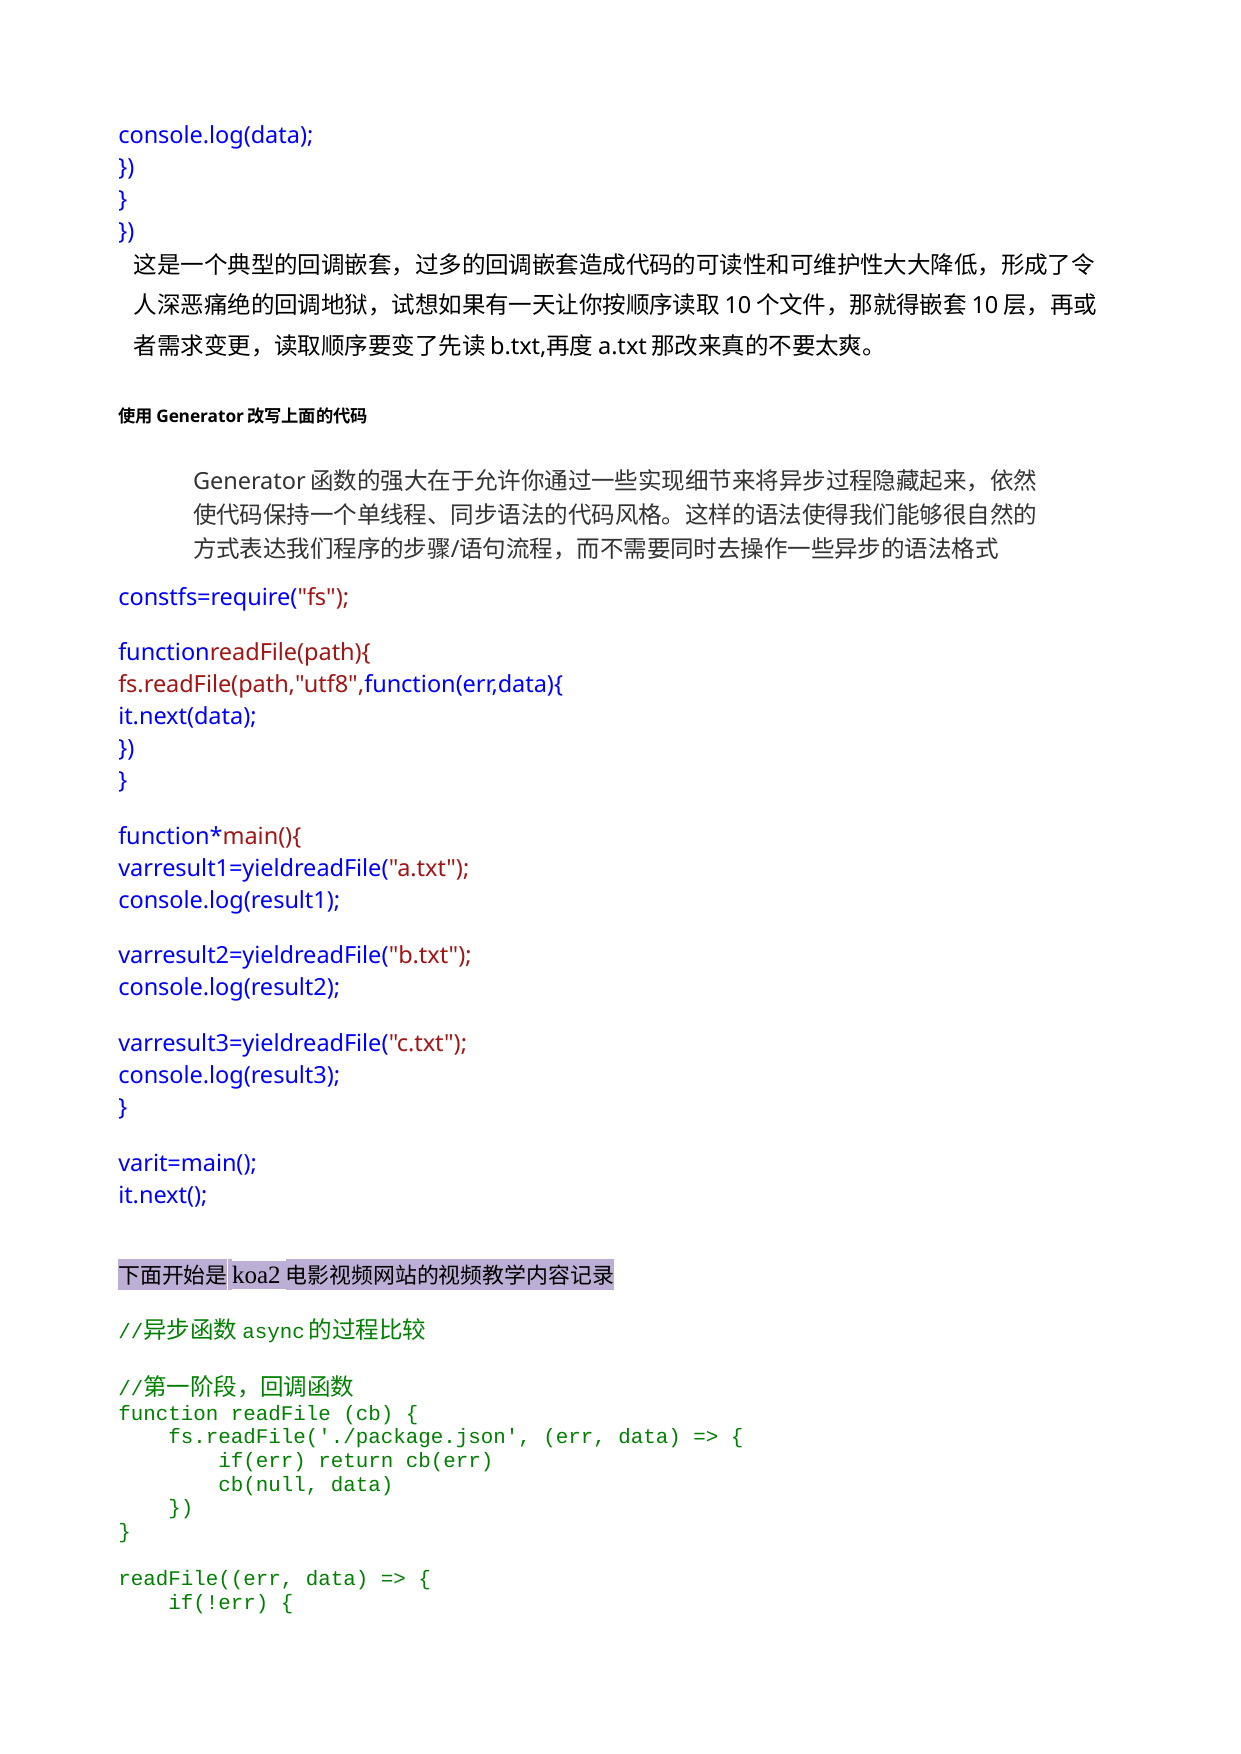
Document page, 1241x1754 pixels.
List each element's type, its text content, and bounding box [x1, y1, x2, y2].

text it.next(); [118, 1178, 1122, 1210]
text } [118, 1521, 1122, 1544]
text }) [118, 1497, 1122, 1521]
text }) [118, 150, 1122, 182]
text varresult1=yieldreadFile("a.txt"); [118, 851, 1122, 883]
text 使用Generator改写上面的代码 [118, 368, 1122, 427]
text function readFile (cb) { [118, 1403, 1122, 1426]
text varit=main(); [118, 1146, 1122, 1178]
text //第一阶段，回调函数 [118, 1369, 1122, 1403]
text if(err) return cb(err) [118, 1450, 1122, 1473]
text console.log(result1); [118, 883, 1122, 915]
text }) [118, 732, 1122, 763]
text readFile((err, data) => { [118, 1568, 1122, 1592]
text functionreadFile(path){ [118, 636, 1122, 668]
text if(!err) { [118, 1592, 1122, 1615]
text function*main(){ [118, 819, 1122, 851]
text cb(null, data) [118, 1473, 1122, 1497]
text constfs=require("fs"); [118, 580, 1122, 612]
text 下面开始是koa2电影视频网站的视频教学内容记录 [118, 1258, 1122, 1290]
text 这是一个典型的回调嵌套，过多的回调嵌套造成代码的可读性和可维护性大大降低，形成了令人深恶痛绝的回调地狱，试想如果有一天让你按顺序读取10个文件，那就得嵌套10层，再或者需求变更，读取顺序要变了先读b.txt,再度a.txt那改来真的不要太爽。 [134, 246, 1106, 362]
text Generator函数的强大在于允许你通过一些实现细节来将异步过程隐藏起来，依然使代码保持一个单线程、同步语法的代码风格。这样的语法使得我们能够很自然的方式表达我们程序的步骤/语句流程，而不需要同时去操作一些异步的语法格式 [193, 462, 1047, 564]
text varresult2=yieldreadFile("b.txt"); [118, 939, 1122, 971]
text fs.readFile(path,"utf8",function(err,data){ [118, 668, 1122, 699]
text } [118, 182, 1122, 214]
text console.log(data); [118, 118, 1122, 150]
text console.log(result3); [118, 1058, 1122, 1090]
text } [118, 763, 1122, 796]
text } [118, 1090, 1122, 1122]
text }) [118, 214, 1122, 246]
text it.next(data); [118, 699, 1122, 732]
text //异步函数 async的过程比较 [118, 1311, 1122, 1345]
text console.log(result2); [118, 971, 1122, 1003]
text fs.readFile('./package.json', (err, data) => { [118, 1426, 1122, 1450]
text varresult3=yieldreadFile("c.txt"); [118, 1026, 1122, 1058]
